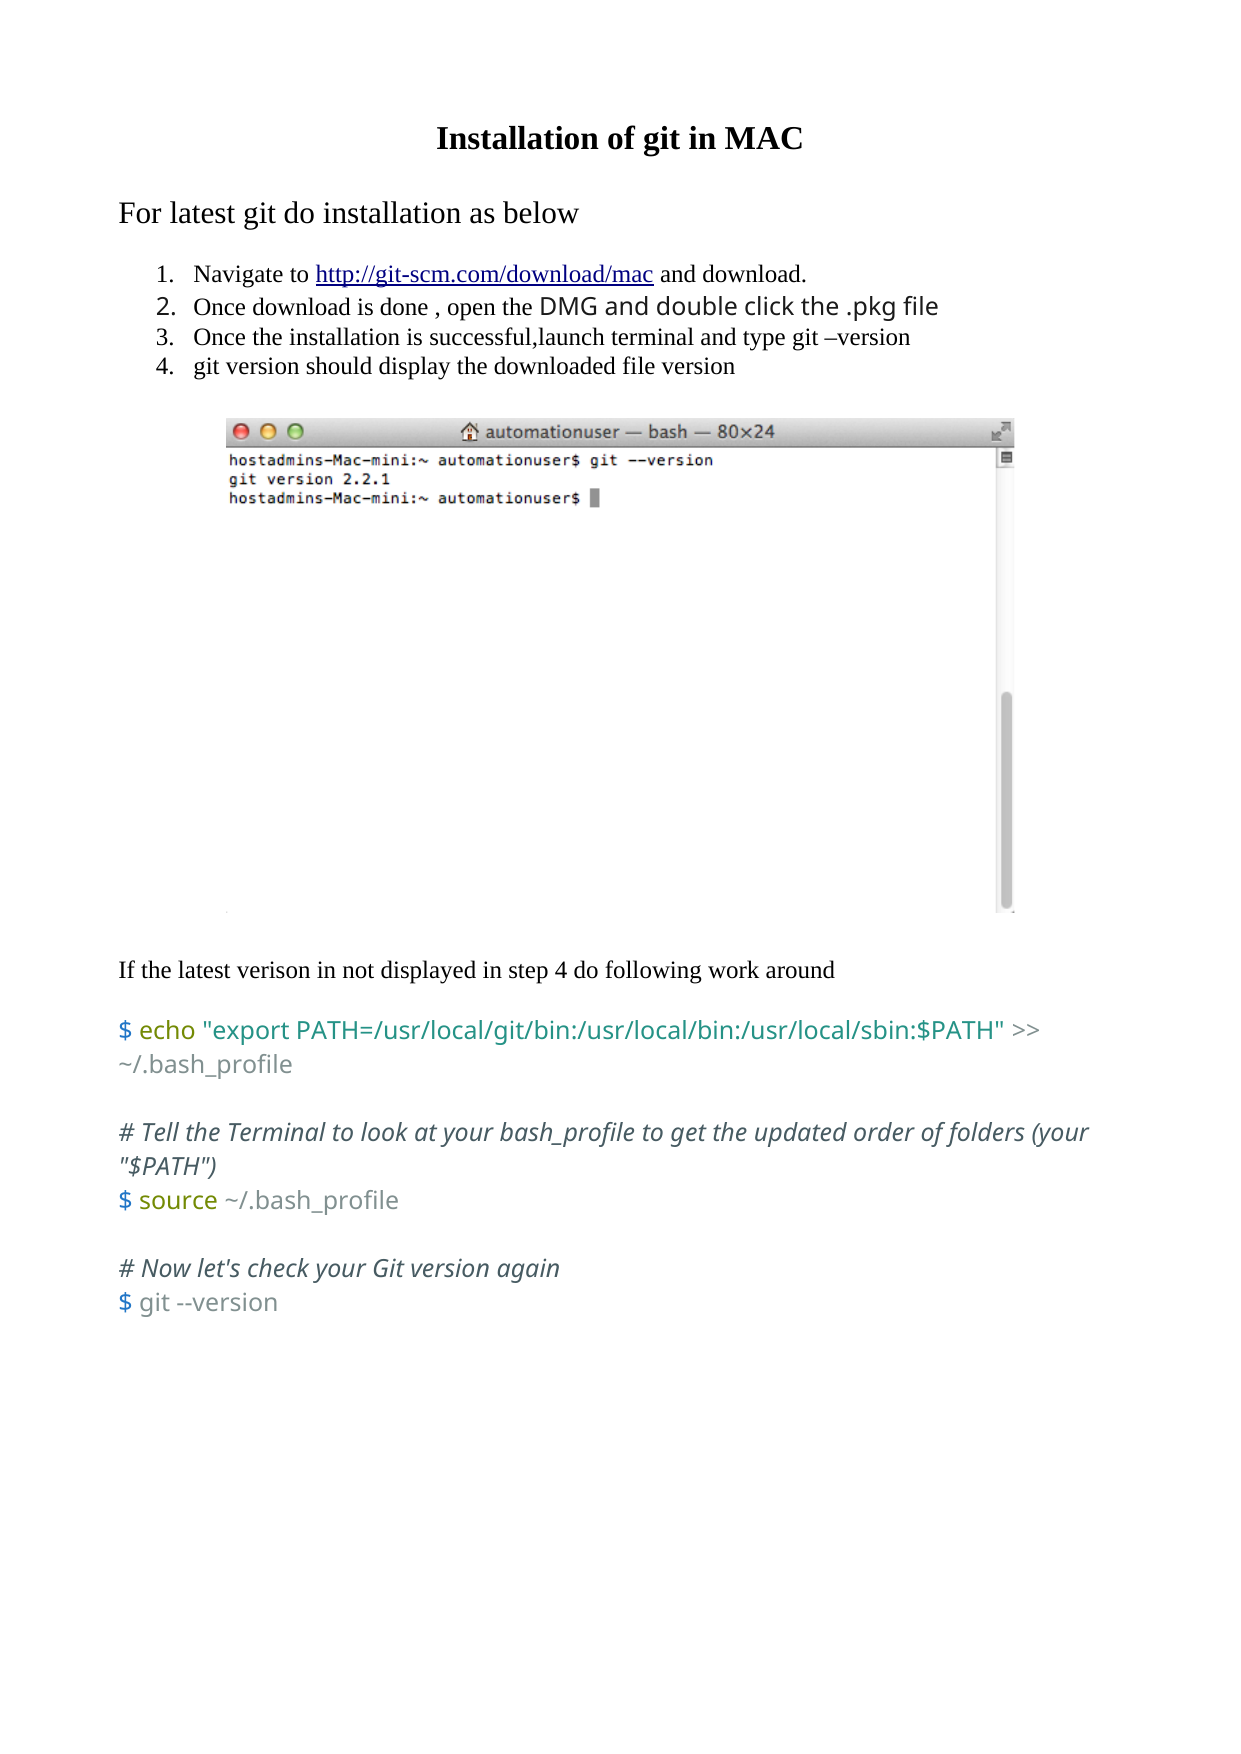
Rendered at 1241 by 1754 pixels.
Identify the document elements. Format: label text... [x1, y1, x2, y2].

text $ source ~/.bash_profile [118, 1183, 1122, 1217]
text For latest git do installation as below [118, 195, 1122, 231]
list Navigate to http://git-scm.com/download/mac and download. [156, 259, 1122, 288]
text $ git --version [118, 1285, 1122, 1319]
list Once download is done , open the DMG and double click the .pkg file [156, 288, 1122, 322]
text # Now let's check your Git version again [118, 1251, 1122, 1285]
text $ echo "export PATH=/usr/local/git/bin:/usr/local/bin:/usr/local/sbin:$PATH" >> ~/.bash_profile [118, 1012, 1122, 1080]
picture [226, 418, 1015, 913]
text Installation of git in MAC [118, 118, 1122, 156]
list Once the installation is successful,launch terminal and type git –version [156, 322, 1122, 351]
text # Tell the Terminal to look at your bash_profile to get the updated order of folders (your "$PATH") [118, 1114, 1122, 1183]
text If the latest verison in not displayed in step 4 do following work around [118, 955, 1122, 983]
list git version should display the downloaded file version [156, 351, 1122, 380]
